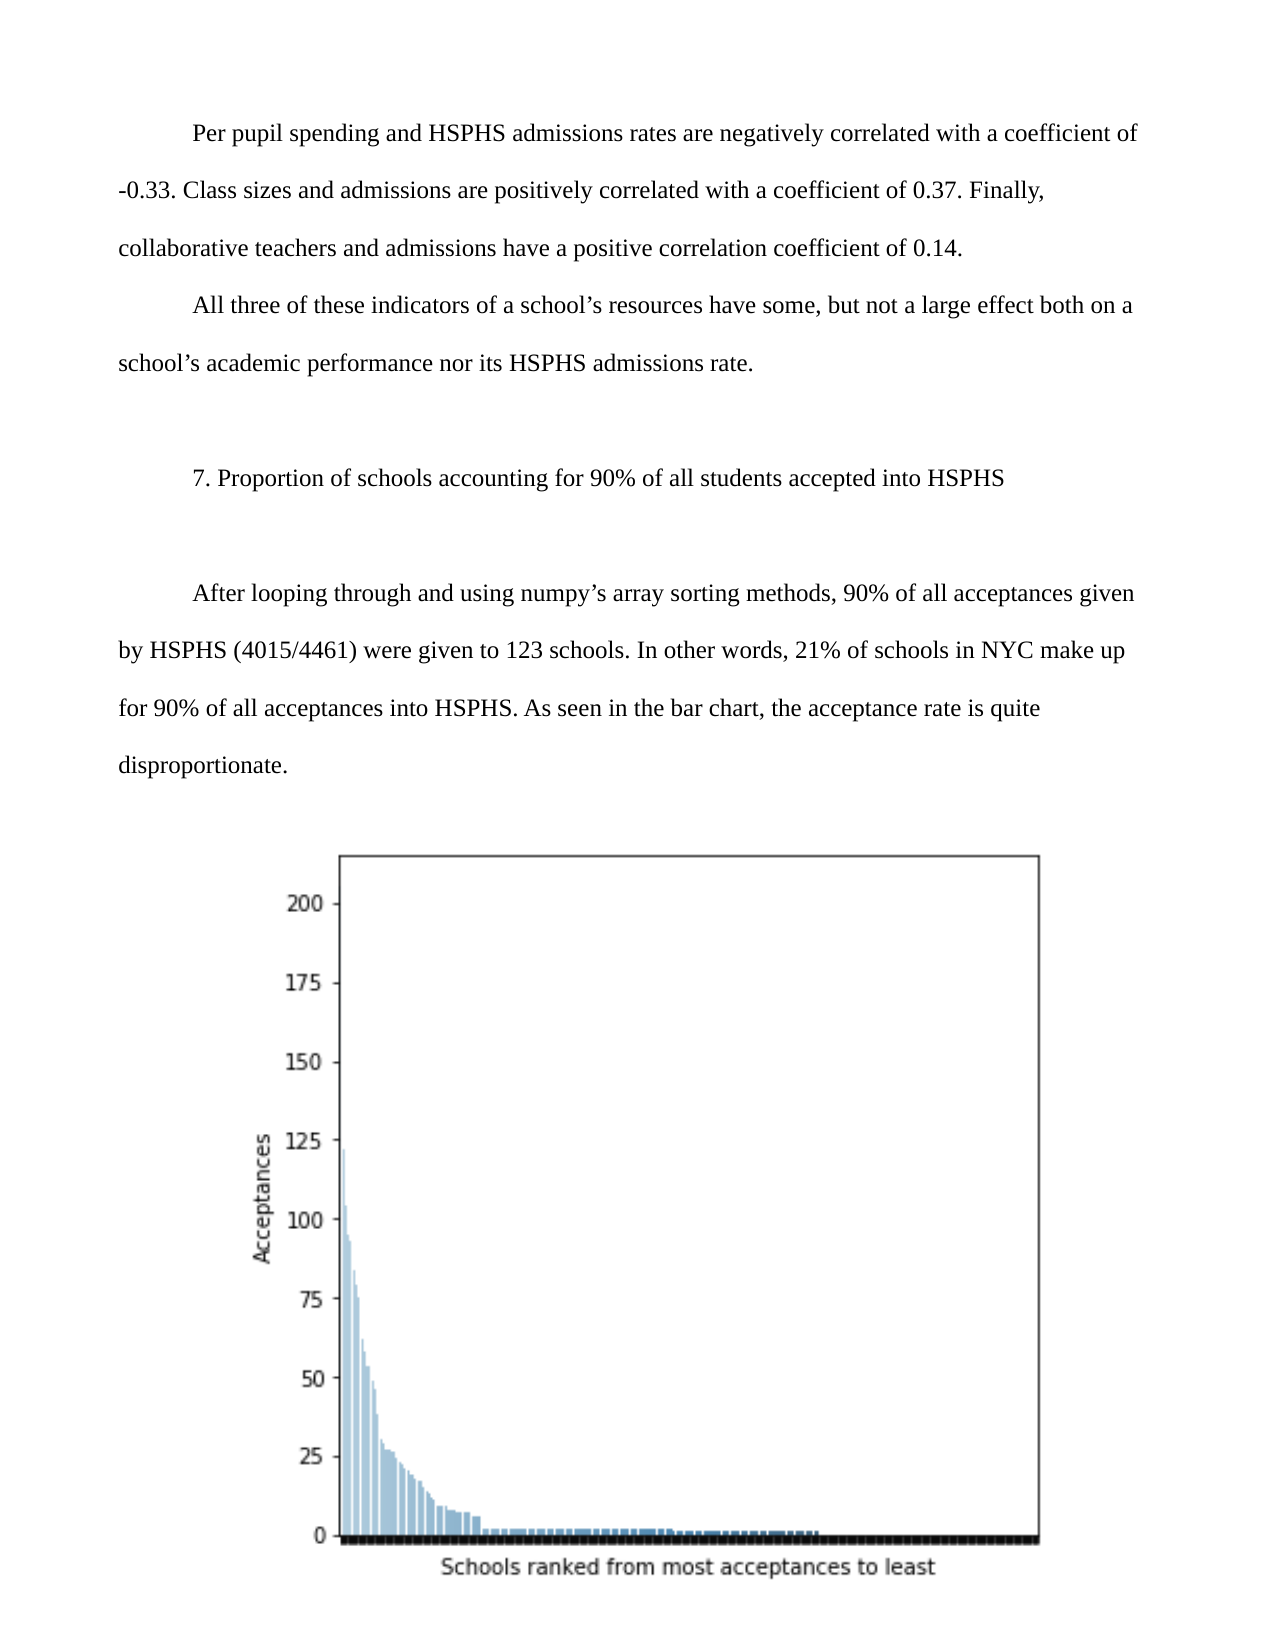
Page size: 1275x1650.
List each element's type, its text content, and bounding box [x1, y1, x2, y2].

text 7. Proportion of schools accounting for 90% of all students accepted into HSPHS [118, 463, 1157, 492]
picture [241, 841, 1053, 1594]
text All three of these indicators of a school’s resources have some, but not a large effect both on a school’s academic performance nor its HSPHS admissions rate. [118, 291, 1157, 377]
text Per pupil spending and HSPHS admissions rates are negatively correlated with a coefficient of -0.33. Class sizes and admissions are positively correlated with a coefficient of 0.37. Finally, collaborative teachers and admissions have a positive correlation coefficient of 0.14. [118, 118, 1157, 262]
text After looping through and using numpy’s array sorting methods, 90% of all acceptances given by HSPHS (4015/4461) were given to 123 schools. In other words, 21% of schools in NYC make up for 90% of all acceptances into HSPHS. As seen in the bar chart, the acceptance rate is quite disproportionate. [118, 578, 1157, 779]
